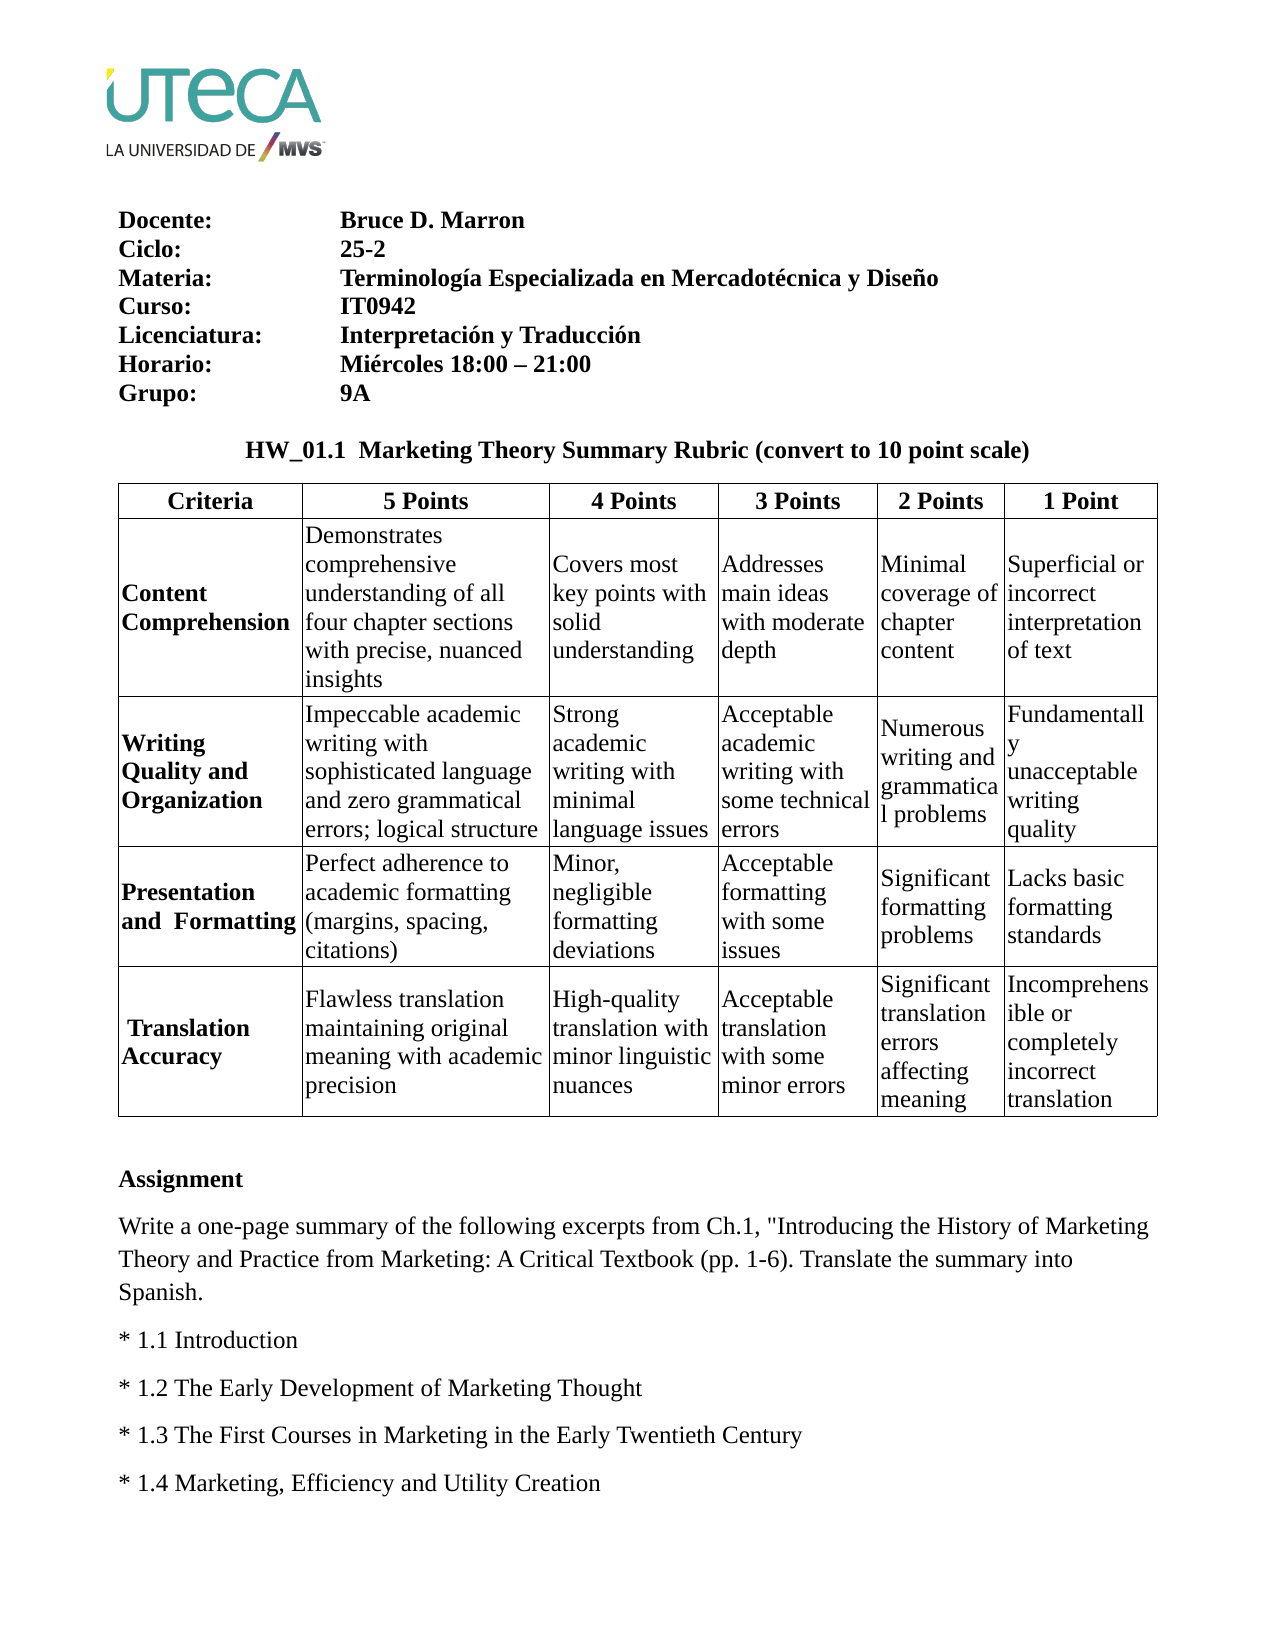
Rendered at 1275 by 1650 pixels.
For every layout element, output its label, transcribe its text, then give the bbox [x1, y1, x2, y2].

table_cell Content Comprehension [119, 519, 302, 696]
table_header 5 Points [303, 484, 549, 517]
table_cell Presentation and Formatting [119, 847, 302, 966]
table_cell Flawless translation maintaining original meaning with academic precision [303, 967, 549, 1116]
table_cell Perfect adherence to academic formatting (margins, spacing, citations) [303, 847, 549, 966]
table_cell Writing Quality and Organization [119, 697, 302, 846]
text Docente: Bruce D. Marron [118, 205, 1157, 234]
text HW_01.1 Marketing Theory Summary Rubric (convert to 10 point scale) [118, 435, 1157, 464]
text Assignment [118, 1164, 1157, 1193]
table_header 3 Points [719, 484, 877, 517]
table_cell Acceptable translation with some minor errors [719, 967, 877, 1116]
table_cell Strong academic writing with minimal language issues [550, 697, 718, 846]
table_cell High-quality translation with minor linguistic nuances [550, 967, 718, 1116]
table_cell Minimal coverage of chapter content [878, 519, 1004, 696]
text * 1.4 Marketing, Efficiency and Utility Creation [118, 1468, 1157, 1497]
table_cell Covers most key points with solid understanding [550, 519, 718, 696]
table_cell Addresses main ideas with moderate depth [719, 519, 877, 696]
table_cell Acceptable formatting with some issues [719, 847, 877, 966]
text Curso: IT0942 [118, 291, 1157, 320]
table_header Criteria [119, 484, 302, 517]
table_cell Impeccable academic writing with sophisticated language and zero grammatical errors; logical structure [303, 697, 549, 846]
table_cell Superficial or incorrect interpretation of text [1005, 519, 1157, 696]
table_cell Acceptable academic writing with some technical errors [719, 697, 877, 846]
table_cell Fundamentally unacceptable writing quality [1005, 697, 1157, 846]
text * 1.1 Introduction [118, 1325, 1157, 1354]
table_header 2 Points [878, 484, 1004, 517]
text Horario: Miércoles 18:00 – 21:00 [118, 349, 1157, 378]
table_header 1 Point [1005, 484, 1157, 517]
table_cell Demonstrates comprehensive understanding of all four chapter sections with precise, nuanced insights [303, 519, 549, 696]
text Ciclo: 25-2 [118, 234, 1157, 263]
text * 1.2 The Early Development of Marketing Thought [118, 1373, 1157, 1401]
table_header 4 Points [550, 484, 718, 517]
text Licenciatura: Interpretación y Traducción [118, 320, 1157, 349]
table_cell Minor, negligible formatting deviations [550, 847, 718, 966]
table_cell Significant translation errors affecting meaning [878, 967, 1004, 1116]
text Grupo: 9A [118, 378, 1157, 406]
picture [104, 64, 328, 166]
text * 1.3 The First Courses in Marketing in the Early Twentieth Century [118, 1420, 1157, 1449]
text Materia: Terminología Especializada en Mercadotécnica y Diseño [118, 263, 1157, 291]
table_cell Translation Accuracy [119, 967, 302, 1116]
table_cell Lacks basic formatting standards [1005, 847, 1157, 966]
table_cell Significant formatting problems [878, 847, 1004, 966]
text Write a one-page summary of the following excerpts from Ch.1, "Introducing the History of Marketing Theory and Practice from Marketing: A Critical Textbook (pp. 1-6). Translate the summary into Spanish. [118, 1211, 1157, 1306]
table_cell Incomprehensible or completely incorrect translation [1005, 967, 1157, 1116]
table_cell Numerous writing and grammatical problems [878, 697, 1004, 846]
